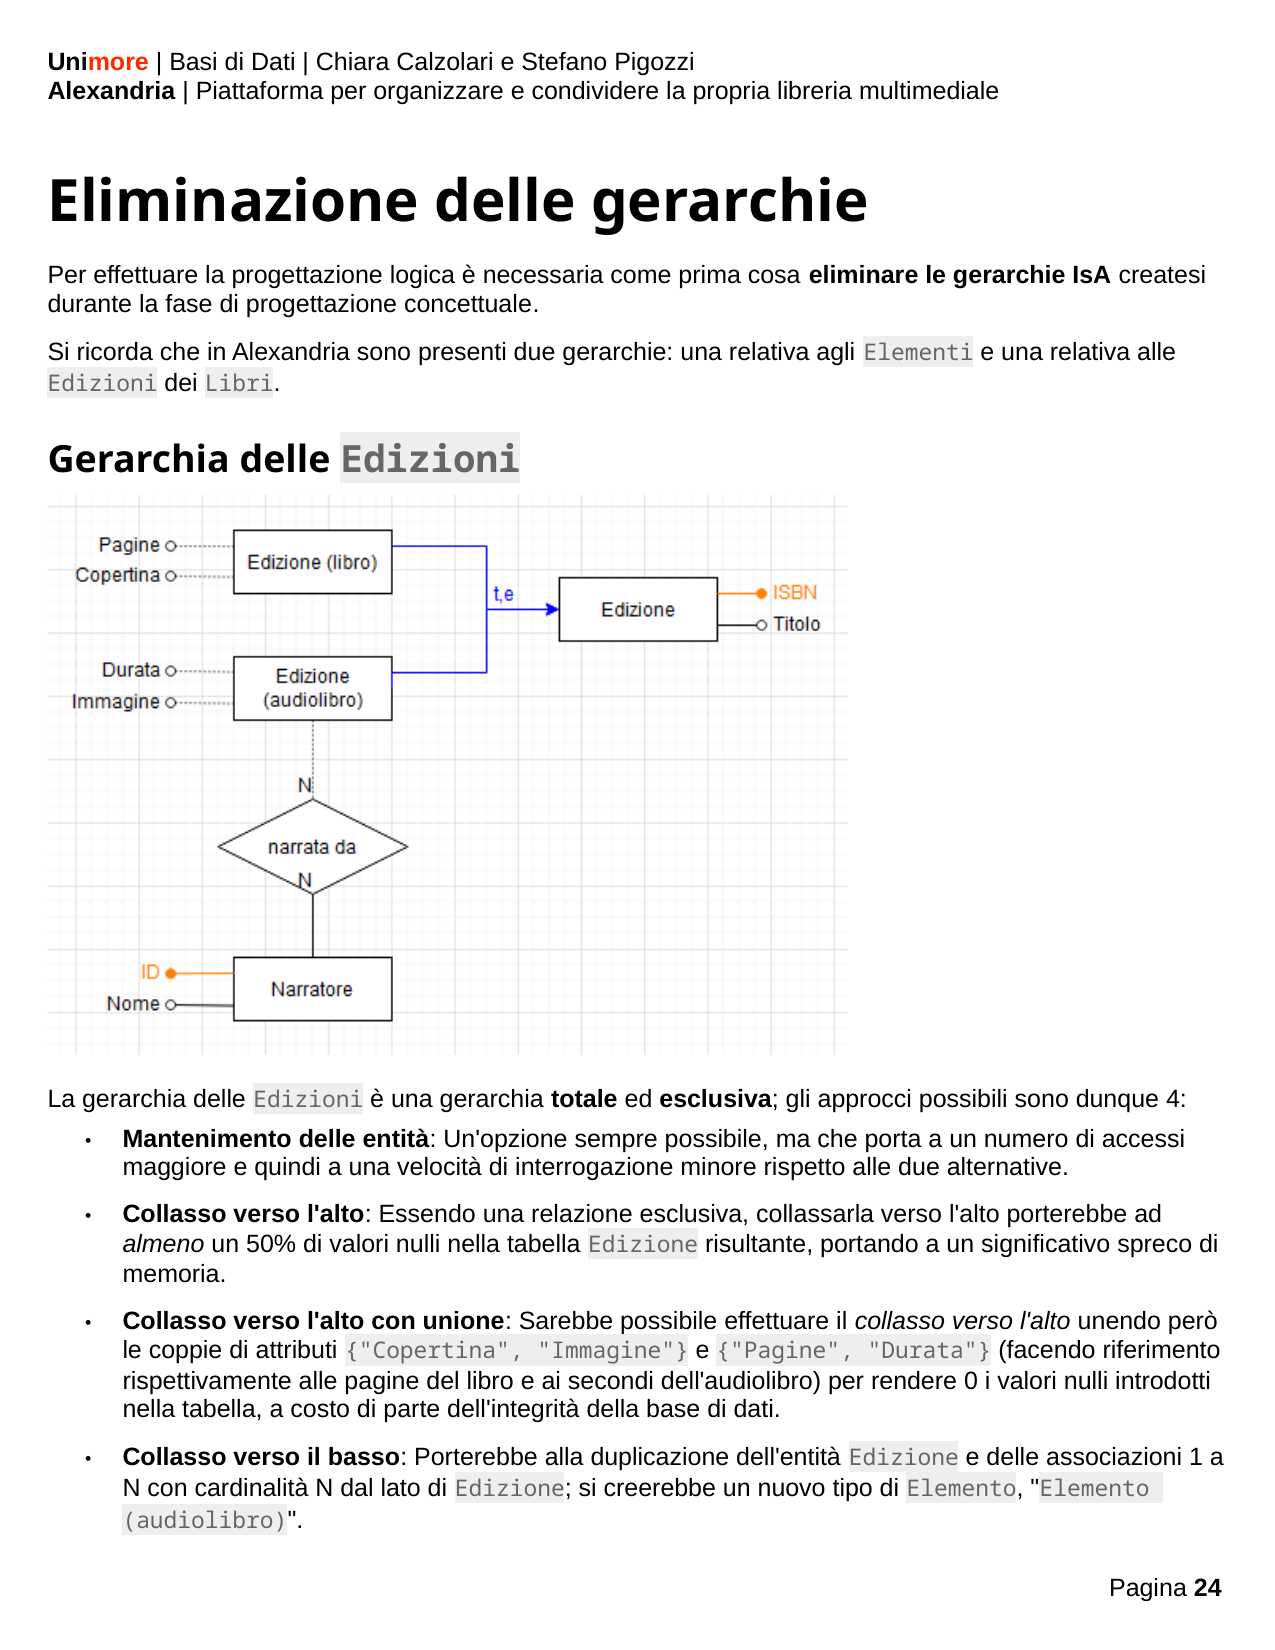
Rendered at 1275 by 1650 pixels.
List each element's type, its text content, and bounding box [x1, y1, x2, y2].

text Per effettuare la progettazione logica è necessaria come prima cosa eliminare le gerarchie IsA createsi durante la fase di progettazione concettuale. [47, 260, 1228, 318]
list Collasso verso l'alto: Essendo una relazione esclusiva, collassarla verso l'alto porterebbe ad almeno un 50% di valori nulli nella tabella Edizione risultante, portando a un significativo spreco di memoria. [85, 1199, 1228, 1288]
picture [47, 495, 848, 1055]
list Collasso verso l'alto con unione: Sarebbe possibile effettuare il collasso verso l'alto unendo però le coppie di attributi {"Copertina", "Immagine"} e {"Pagine", "Durata"} (facendo riferimento rispettivamente alle pagine del libro e ai secondi dell'audiolibro) per rendere 0 i valori nulli introdotti nella tabella, a costo di parte dell'integrità della base di dati. [85, 1306, 1228, 1423]
list Collasso verso il basso: Porterebbe alla duplicazione dell'entità Edizione e delle associazioni 1 a N con cardinalità N dal lato di Edizione; si creerebbe un nuovo tipo di Elemento, "Elemento (audiolibro)". [85, 1441, 1228, 1535]
text La gerarchia delle Edizioni è una gerarchia totale ed esclusiva; gli approcci possibili sono dunque 4: [47, 1083, 1228, 1114]
subtitle Gerarchia delle Edizioni [47, 432, 1228, 483]
list Mantenimento delle entità: Un'opzione sempre possibile, ma che porta a un numero di accessi maggiore e quindi a una velocità di interrogazione minore rispetto alle due alternative. [85, 1123, 1228, 1181]
text Si ricorda che in Alexandria sono presenti due gerarchie: una relativa agli Elementi e una relativa alle Edizioni dei Libri. [47, 336, 1228, 398]
subtitle Eliminazione delle gerarchie [47, 159, 1228, 239]
